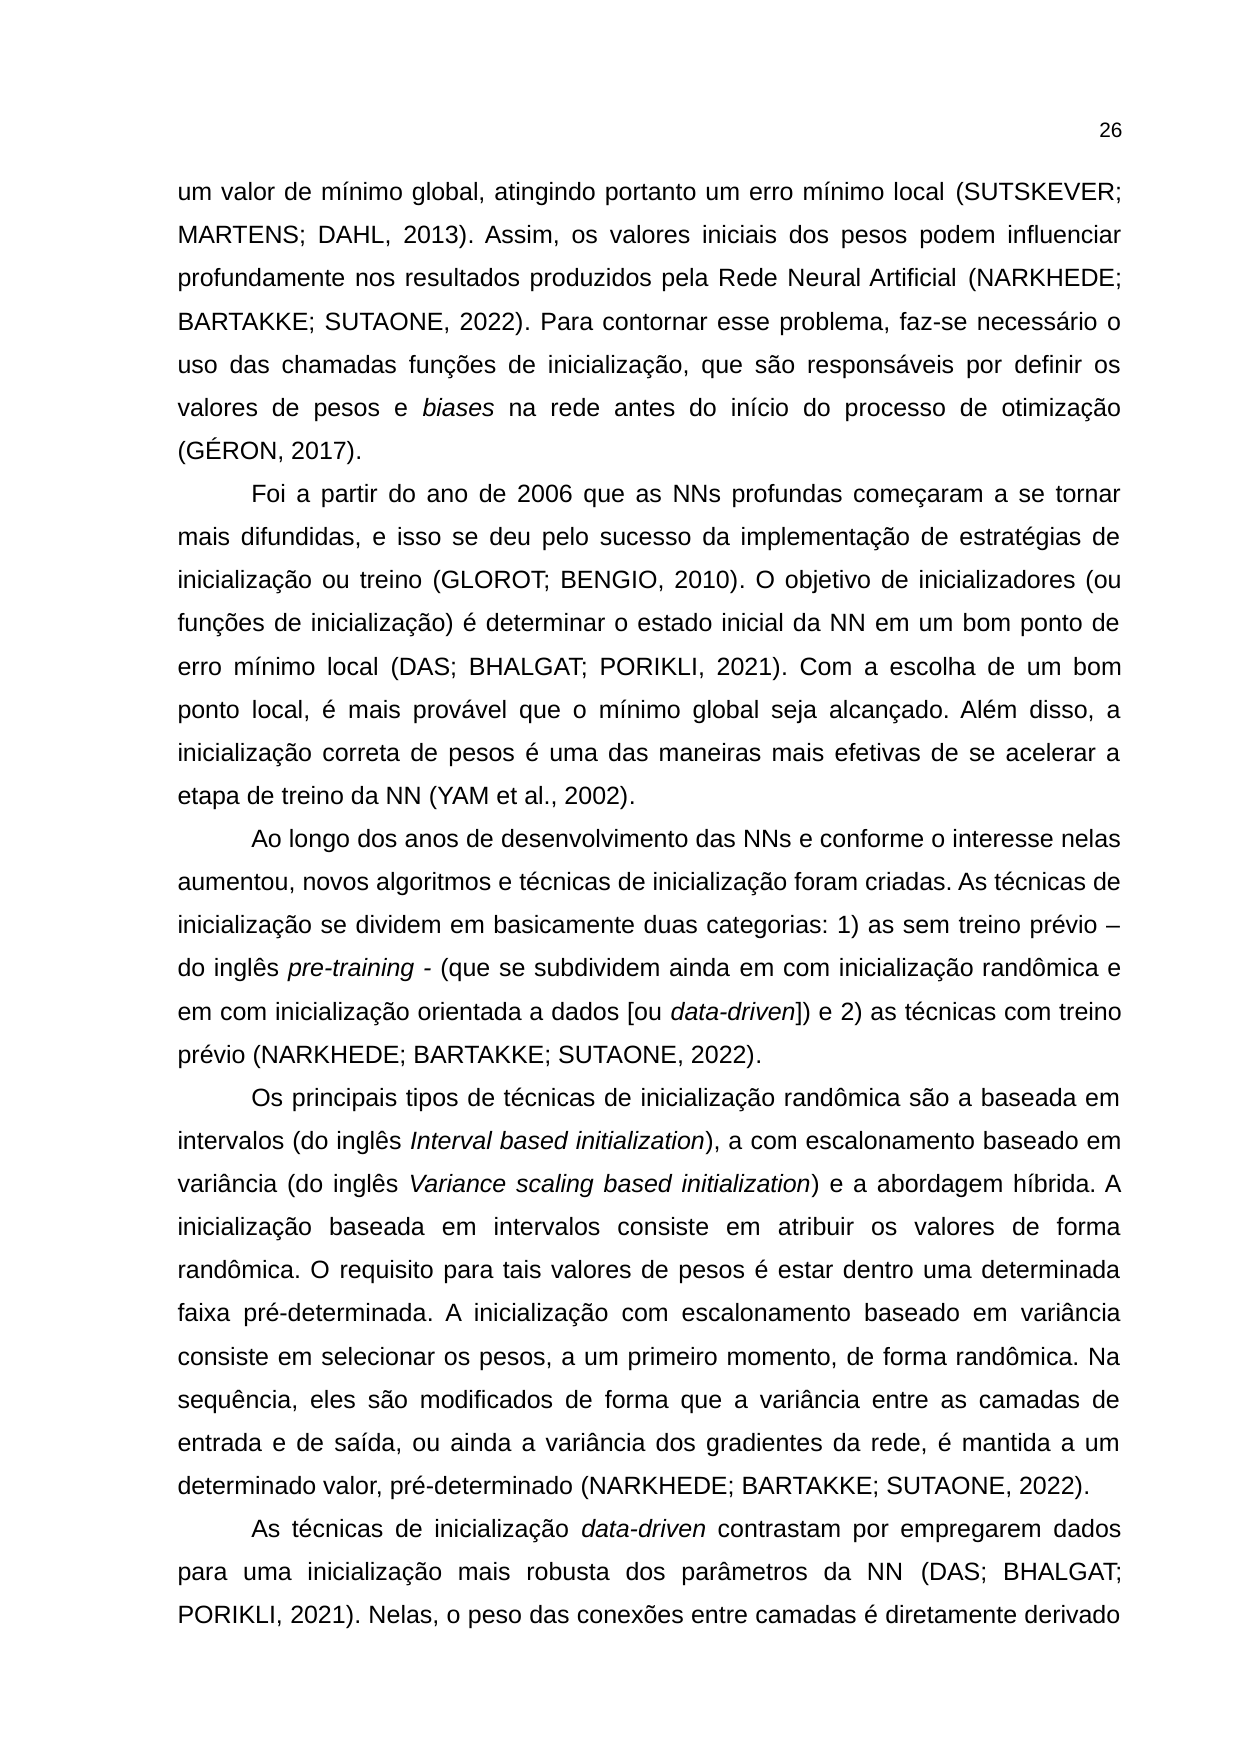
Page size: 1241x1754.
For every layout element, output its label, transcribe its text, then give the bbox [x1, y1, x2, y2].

text As técnicas de inicialização data-driven contrastam por empregarem dados para uma inicialização mais robusta dos parâmetros da NN (DAS; BHALGAT; PORIKLI, 2021). Nelas, o peso das conexões entre camadas é diretamente derivado [177, 1514, 1122, 1629]
text Foi a partir do ano de 2006 que as NNs profundas começaram a se tornar mais difundidas, e isso se deu pelo sucesso da implementação de estratégias de inicialização ou treino (GLOROT; BENGIO, 2010). O objetivo de inicializadores (ou funções de inicialização) é determinar o estado inicial da NN em um bom ponto de erro mínimo local (DAS; BHALGAT; PORIKLI, 2021). Com a escolha de um bom ponto local, é mais provável que o mínimo global seja alcançado. Além disso, a inicialização correta de pesos é uma das maneiras mais efetivas de se acelerar a etapa de treino da NN (YAM et al., 2002). [177, 479, 1122, 809]
text Ao longo dos anos de desenvolvimento das NNs e conforme o interesse nelas aumentou, novos algoritmos e técnicas de inicialização foram criadas. As técnicas de inicialização se dividem em basicamente duas categorias: 1) as sem treino prévio – do inglês pre-training - (que se subdividem ainda em com inicialização randômica e em com inicialização orientada a dados [ou data-driven]) e 2) as técnicas com treino prévio (NARKHEDE; BARTAKKE; SUTAONE, 2022). [177, 824, 1122, 1068]
text Os principais tipos de técnicas de inicialização randômica são a baseada em intervalos (do inglês Interval based initialization), a com escalonamento baseado em variância (do inglês Variance scaling based initialization) e a abordagem híbrida. A inicialização baseada em intervalos consiste em atribuir os valores de forma randômica. O requisito para tais valores de pesos é estar dentro uma determinada faixa pré-determinada. A inicialização com escalonamento baseado em variância consiste em selecionar os pesos, a um primeiro momento, de forma randômica. Na sequência, eles são modificados de forma que a variância entre as camadas de entrada e de saída, ou ainda a variância dos gradientes da rede, é mantida a um determinado valor, pré-determinado (NARKHEDE; BARTAKKE; SUTAONE, 2022). [177, 1083, 1122, 1499]
text um valor de mínimo global, atingindo portanto um erro mínimo local (SUTSKEVER; MARTENS; DAHL, 2013). Assim, os valores iniciais dos pesos podem influenciar profundamente nos resultados produzidos pela Rede Neural Artificial (NARKHEDE; BARTAKKE; SUTAONE, 2022). Para contornar esse problema, faz-se necessário o uso das chamadas funções de inicialização, que são responsáveis por definir os valores de pesos e biases na rede antes do início do processo de otimização (GÉRON, 2017). [177, 177, 1122, 464]
